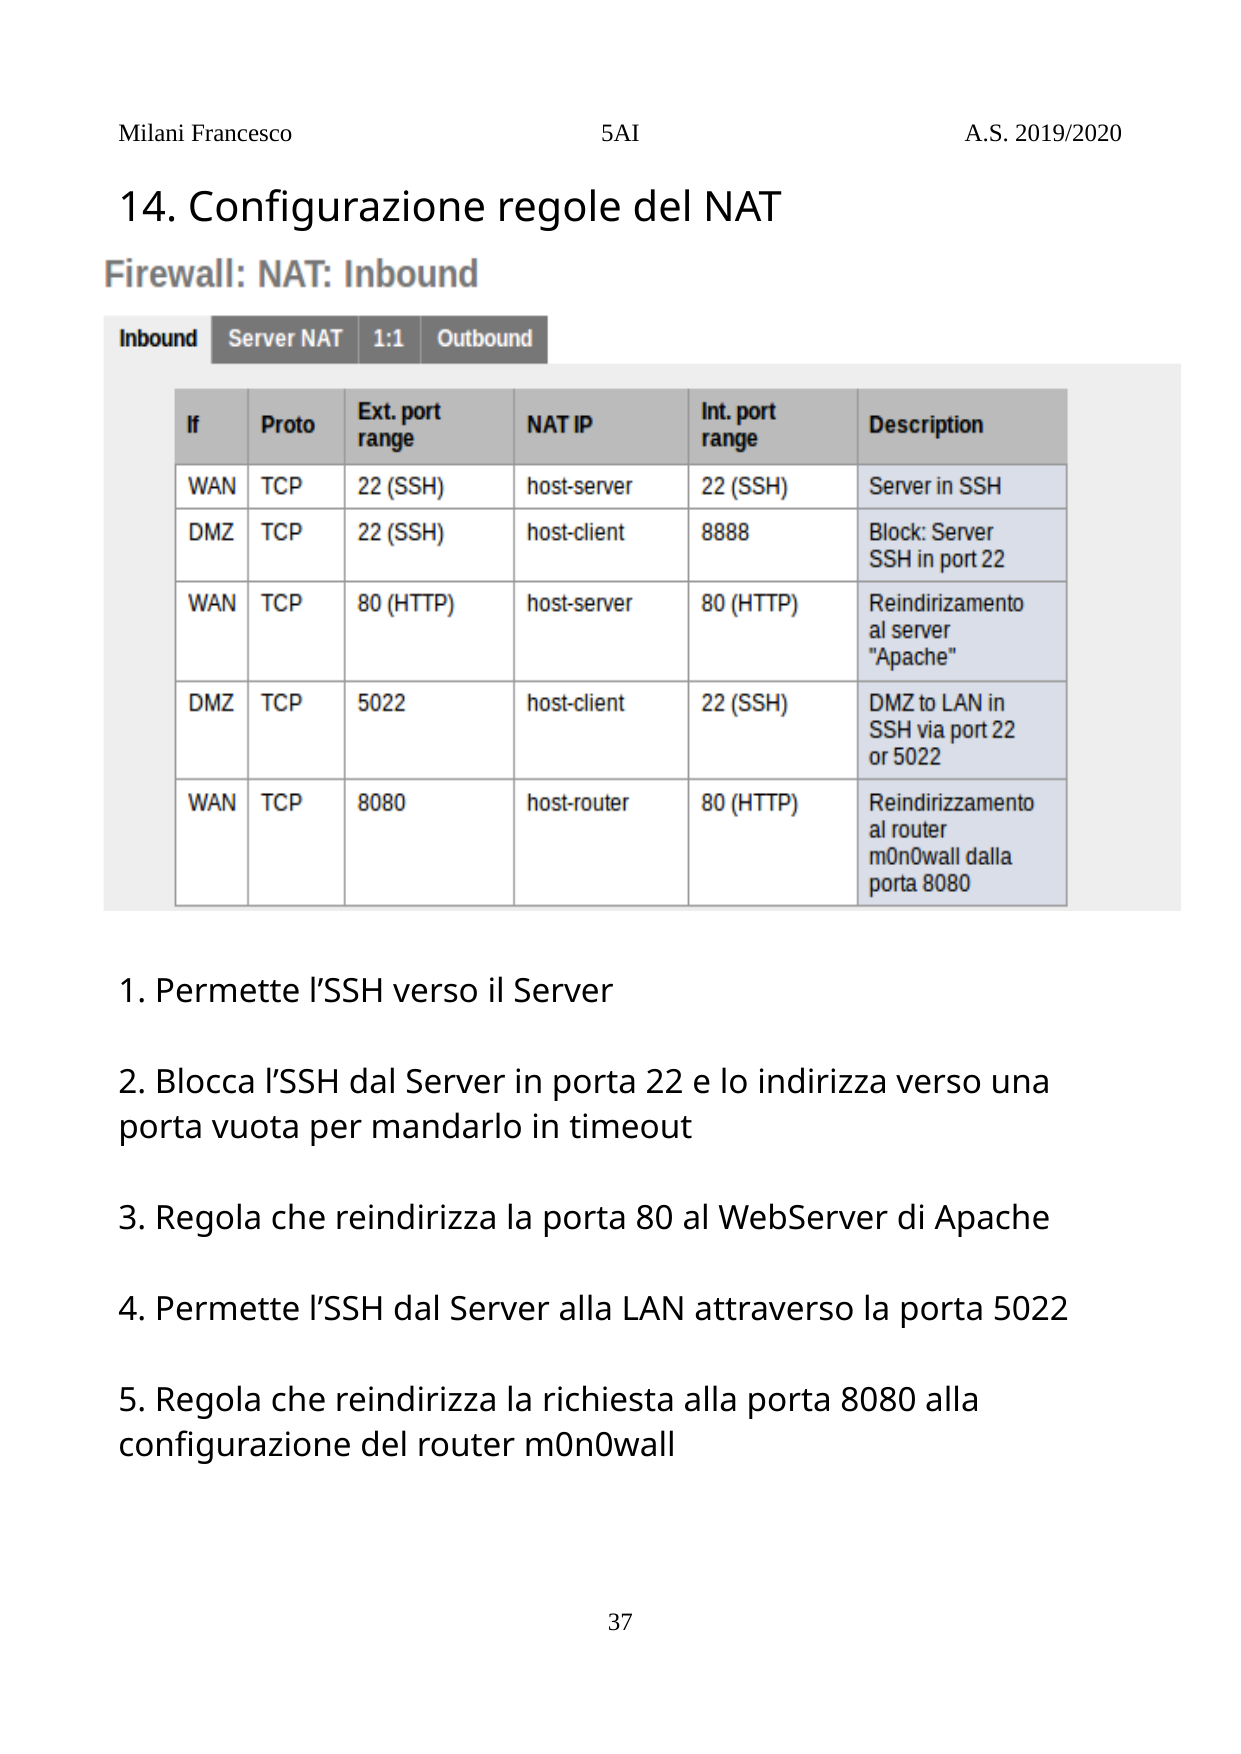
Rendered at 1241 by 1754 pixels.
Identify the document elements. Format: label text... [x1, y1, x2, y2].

text 14. Configurazione regole del NAT [118, 176, 1122, 233]
text 4. Permette l’SSH dal Server alla LAN attraverso la porta 5022 [118, 1285, 1122, 1330]
text 1. Permette l’SSH verso il Server [118, 967, 1122, 1012]
text 2. Blocca l’SSH dal Server in porta 22 e lo indirizza verso una porta vuota per mandarlo in timeout [118, 1058, 1122, 1149]
picture [99, 252, 1182, 911]
text 3. Regola che reindirizza la porta 80 al WebServer di Apache [118, 1194, 1122, 1239]
text 5. Regola che reindirizza la richiesta alla porta 8080 alla configurazione del router m0n0wall [118, 1376, 1122, 1467]
